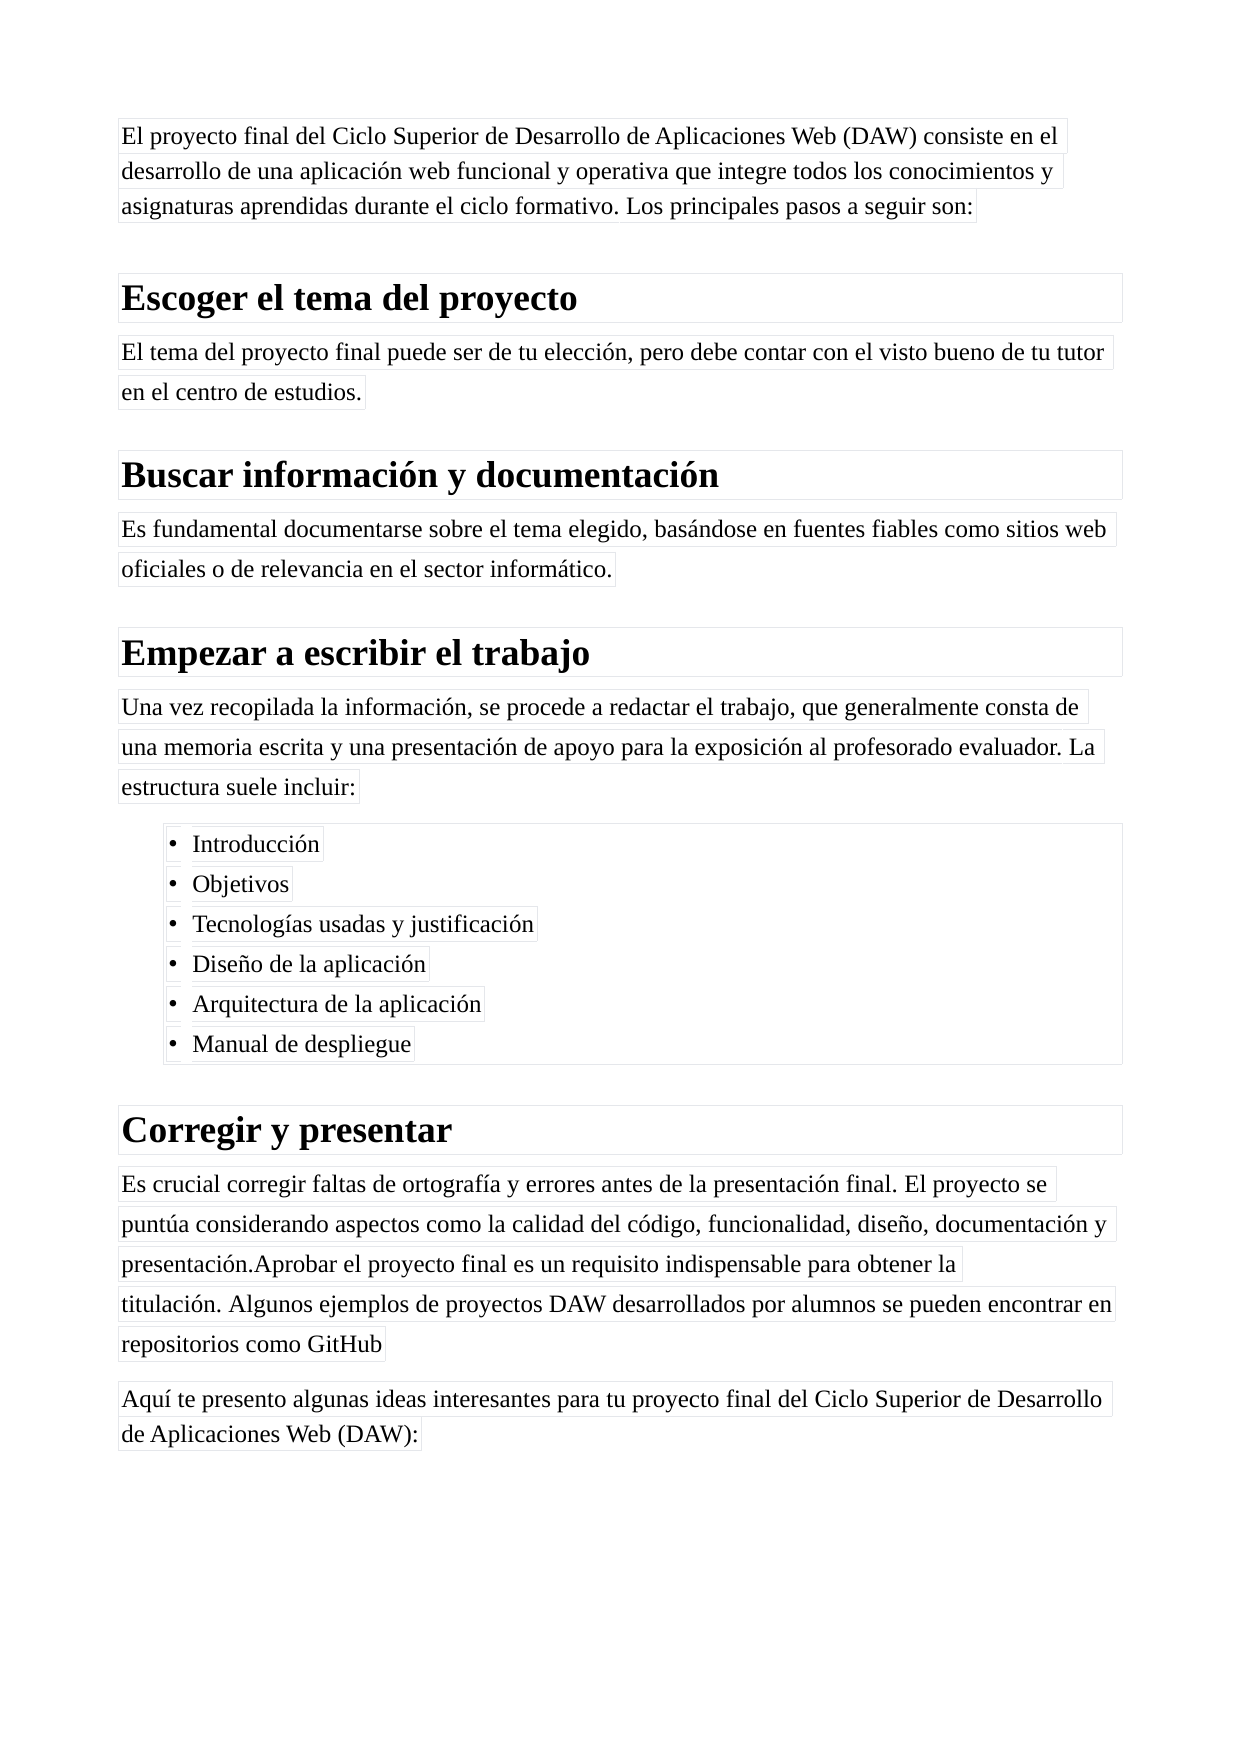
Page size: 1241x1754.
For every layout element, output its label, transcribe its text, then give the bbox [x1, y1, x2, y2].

list Introducción [164, 824, 1122, 861]
list Arquitectura de la aplicación [164, 983, 1122, 1021]
list Manual de despliegue [164, 1023, 1122, 1064]
text Aquí te presento algunas ideas interesantes para tu proyecto final del Ciclo Superior de Desarrollo de Aplicaciones Web (DAW): [119, 1382, 1112, 1416]
text El proyecto final del Ciclo Superior de Desarrollo de Aplicaciones Web (DAW) consiste en el desarrollo de una aplicación web funcional y operativa que integre todos los conocimientos y asignaturas aprendidas durante el ciclo formativo. Los principales pasos a seguir son: [119, 118, 1122, 222]
text Una vez recopilada la información, se procede a redactar el trabajo, que generalmente consta de una memoria escrita y una presentación de apoyo para la exposición al profesorado evaluador. La estructura suele incluir: [118, 689, 1122, 803]
subtitle Corregir y presentar [119, 1106, 1122, 1154]
list Tecnologías usadas y justificación [164, 903, 1122, 941]
text Es crucial corregir faltas de ortografía y errores antes de la presentación final. El proyecto se puntúa considerando aspectos como la calidad del código, funcionalidad, diseño, documentación y presentación.Aprobar el proyecto final es un requisito indispensable para obtener la titulación. Algunos ejemplos de proyectos DAW desarrollados por alumnos se pueden encontrar en repositorios como GitHub [118, 1166, 1122, 1361]
text Es fundamental documentarse sobre el tema elegido, basándose en fuentes fiables como sitios web oficiales o de relevancia en el sector informático. [118, 512, 1122, 586]
text El tema del proyecto final puede ser de tu elección, pero debe contar con el visto bueno de tu tutor en el centro de estudios. [118, 334, 1122, 409]
list Objetivos [164, 863, 1122, 901]
list Diseño de la aplicación [164, 943, 1122, 981]
subtitle Buscar información y documentación [119, 451, 1122, 499]
subtitle Empezar a escribir el trabajo [119, 628, 1122, 676]
text Aquí te presento algunas ideas interesantes para tu proyecto final del Ciclo Superior de Desarrollo de Aplicaciones Web (DAW): [422, 1381, 1122, 1451]
text Aquí te presento algunas ideas interesantes para tu proyecto final del Ciclo Superior de Desarrollo de Aplicaciones Web (DAW): [119, 1417, 421, 1450]
subtitle Escoger el tema del proyecto [119, 274, 1122, 322]
